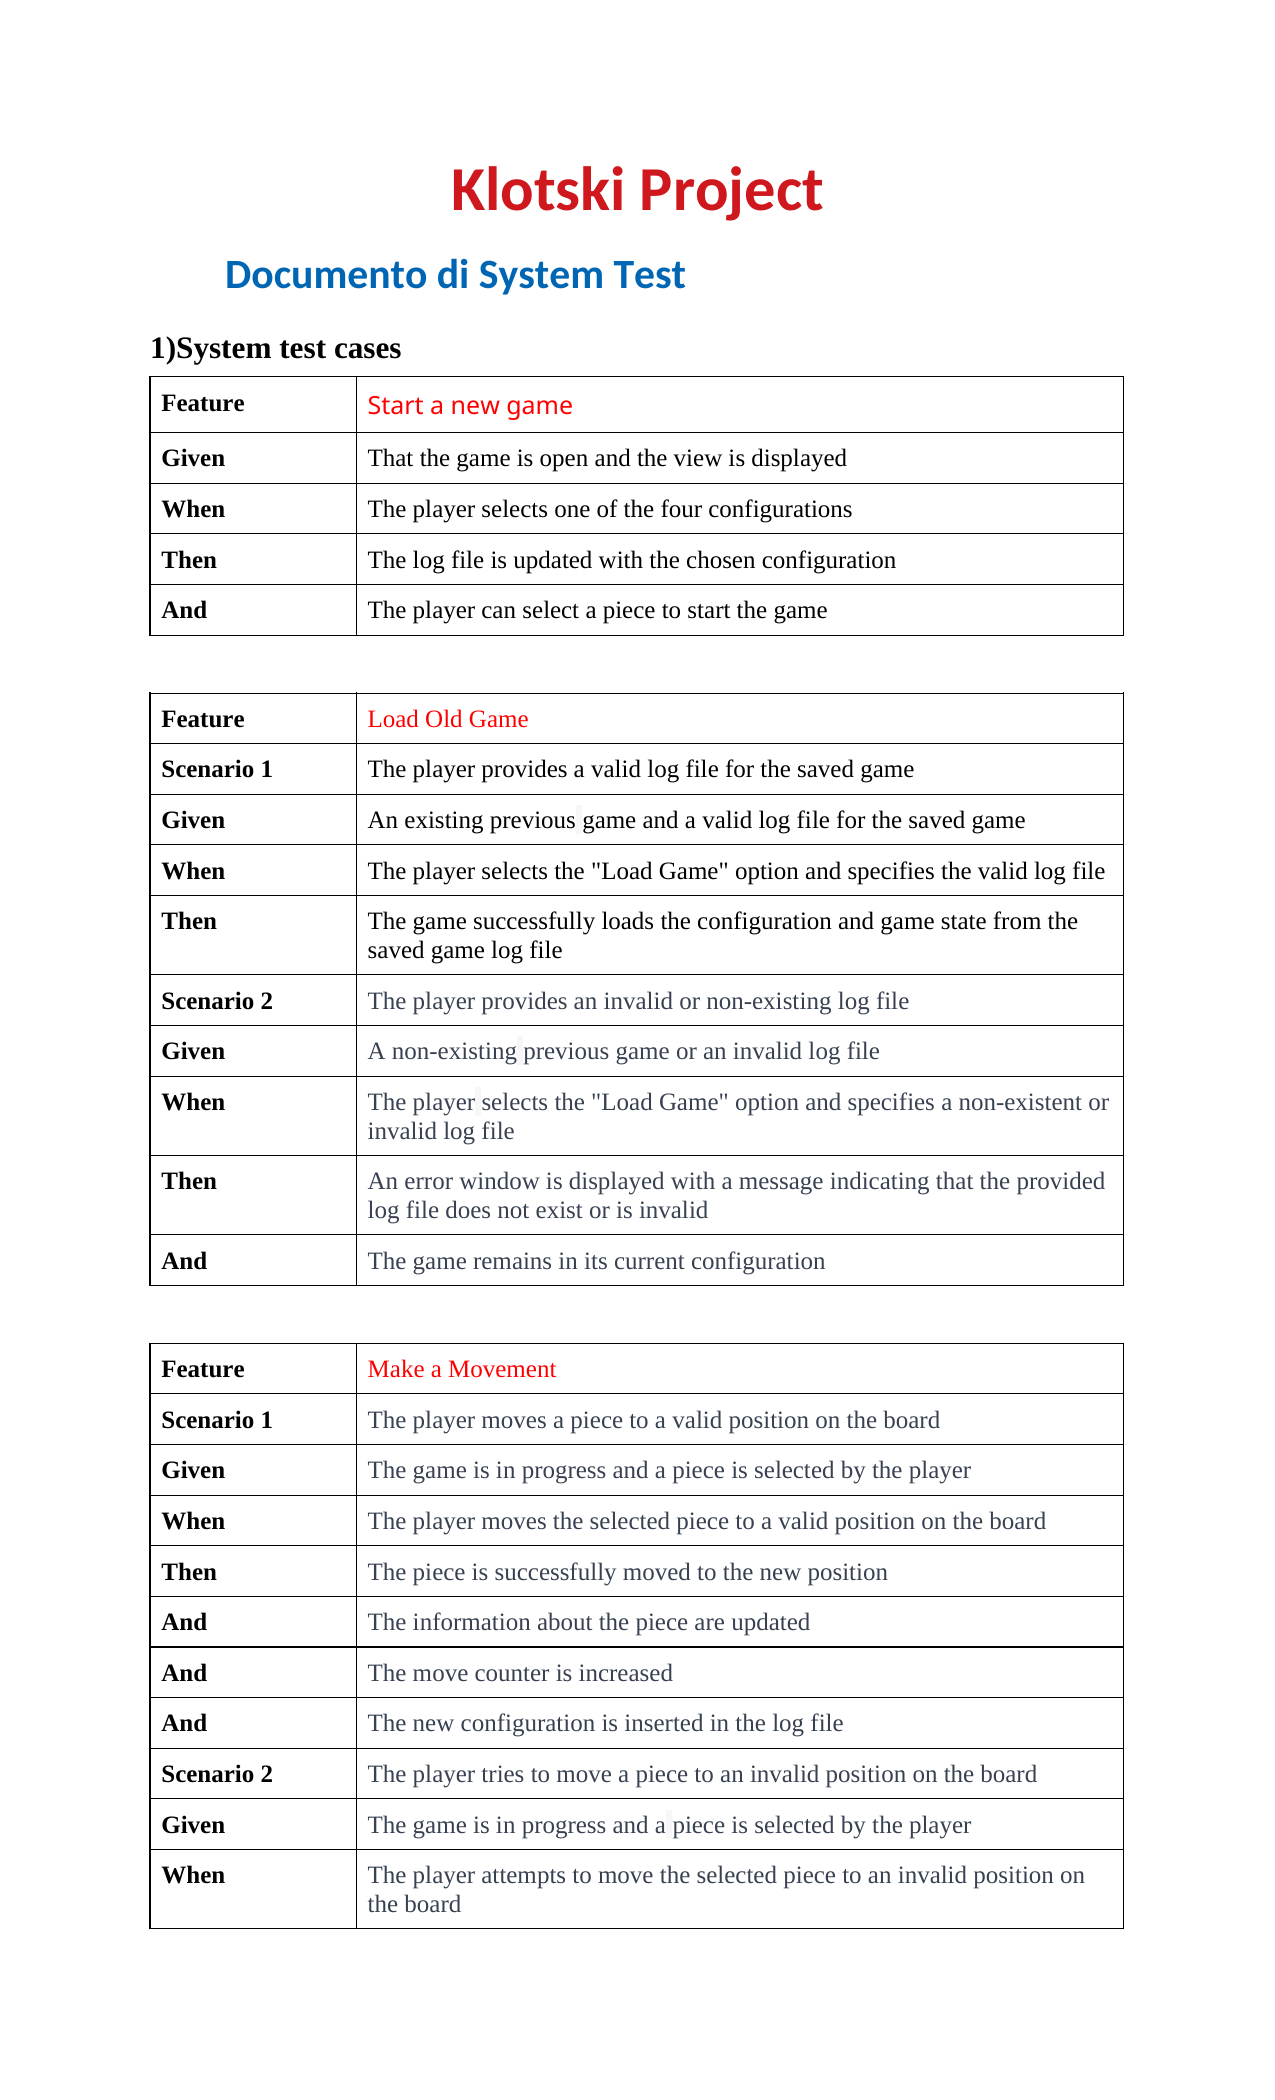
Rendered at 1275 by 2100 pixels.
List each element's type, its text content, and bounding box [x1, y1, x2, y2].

table_cell Given [151, 1799, 356, 1849]
table_cell The player can select a piece to start the game [357, 585, 1123, 634]
text 1)System test cases [150, 330, 1125, 366]
table_cell Given [151, 1445, 356, 1494]
table_cell The log file is updated with the chosen configuration [357, 534, 1123, 584]
table_cell The player selects the "Load Game" option and specifies a non-existent or invalid log file [357, 1077, 1123, 1155]
table_cell The information about the piece are updated [357, 1597, 1123, 1646]
table_cell When [151, 484, 356, 533]
table_cell Then [151, 896, 356, 974]
text Klotski Project [150, 150, 1125, 226]
table_cell And [151, 1698, 356, 1748]
text Documento di System Test [150, 248, 1125, 299]
table_cell Scenario 2 [151, 975, 356, 1025]
table_header Feature [151, 694, 356, 743]
table_cell And [151, 1648, 356, 1697]
table_header Make a Movement [357, 1344, 1123, 1393]
table_cell That the game is open and the view is displayed [357, 433, 1123, 483]
table_cell The player moves the selected piece to a valid position on the board [357, 1496, 1123, 1545]
table_header Load Old Game [357, 694, 1123, 743]
table_cell The game is in progress and a piece is selected by the player [357, 1799, 1123, 1849]
table_header Start a new game [357, 377, 1123, 432]
table_cell The game remains in its current configuration [357, 1235, 1123, 1285]
table_cell The player selects the "Load Game" option and specifies the valid log file [357, 845, 1123, 895]
table_cell The player moves a piece to a valid position on the board [357, 1394, 1123, 1444]
table_cell The move counter is increased [357, 1648, 1123, 1697]
table_cell An error window is displayed with a message indicating that the provided log file does not exist or is invalid [357, 1156, 1123, 1234]
table_cell When [151, 1850, 356, 1928]
table_cell The game successfully loads the configuration and game state from the saved game log file [357, 896, 1123, 974]
table_cell An existing previous game and a valid log file for the saved game [357, 795, 1123, 844]
table_cell Then [151, 534, 356, 584]
table_cell The player provides a valid log file for the saved game [357, 744, 1123, 794]
table_cell Given [151, 795, 356, 844]
table_cell When [151, 1496, 356, 1545]
table_header Feature [151, 377, 356, 432]
table_cell And [151, 1235, 356, 1285]
table_cell And [151, 1597, 356, 1646]
table_cell A non-existing previous game or an invalid log file [357, 1026, 1123, 1076]
table_cell And [151, 585, 356, 634]
table_cell The game is in progress and a piece is selected by the player [357, 1445, 1123, 1494]
table_header Feature [151, 1344, 356, 1393]
table_cell When [151, 1077, 356, 1155]
table_cell The piece is successfully moved to the new position [357, 1546, 1123, 1596]
table_cell The player selects one of the four configurations [357, 484, 1123, 533]
table_cell Given [151, 1026, 356, 1076]
table_cell When [151, 845, 356, 895]
table_cell Scenario 1 [151, 744, 356, 794]
table_cell Given [151, 433, 356, 483]
table_cell The player attempts to move the selected piece to an invalid position on the board [357, 1850, 1123, 1928]
table_cell The player provides an invalid or non-existing log file [357, 975, 1123, 1025]
table_cell Then [151, 1156, 356, 1234]
table_cell The new configuration is inserted in the log file [357, 1698, 1123, 1748]
table_cell The player tries to move a piece to an invalid position on the board [357, 1749, 1123, 1798]
table_cell Then [151, 1546, 356, 1596]
table_cell Scenario 1 [151, 1394, 356, 1444]
table_cell Scenario 2 [151, 1749, 356, 1798]
